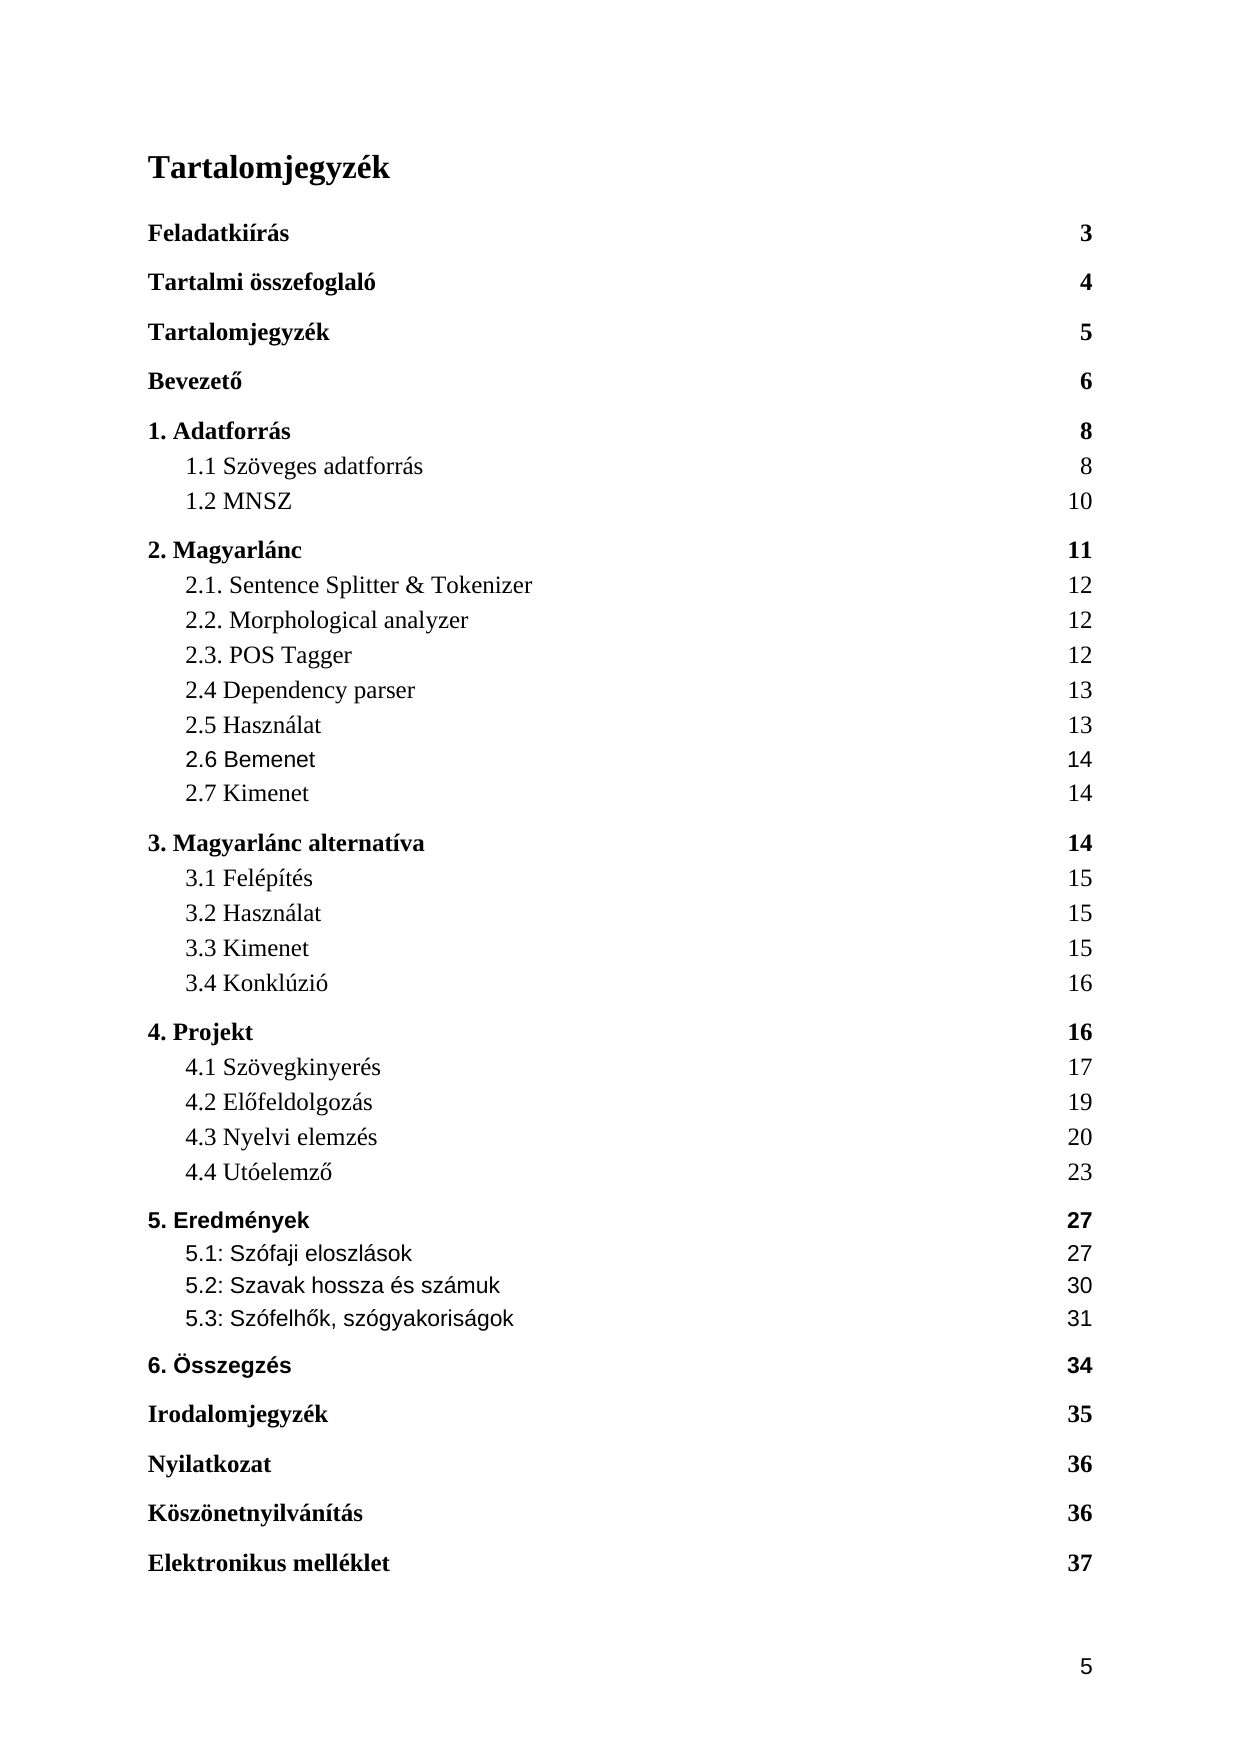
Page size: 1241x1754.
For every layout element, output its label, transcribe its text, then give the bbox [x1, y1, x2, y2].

text 2.3. POS Tagger 12 [185, 641, 1093, 669]
text 4.3 Nyelvi elemzés 20 [185, 1122, 1093, 1151]
text Elektronikus melléklet 37 [148, 1548, 1093, 1577]
text 2.1. Sentence Splitter & Tokenizer 12 [185, 571, 1093, 599]
subtitle Tartalomjegyzék [148, 148, 1093, 186]
text 2. Magyarlánc 11 [148, 536, 1093, 564]
text Bevezető 6 [148, 366, 1093, 395]
text 1. Adatforrás 8 [148, 416, 1093, 445]
text Irodalomjegyzék 35 [148, 1399, 1093, 1428]
text 2.2. Morphological analyzer 12 [185, 606, 1093, 634]
text Feladatkiírás 3 [148, 218, 1093, 246]
text Nyilatkozat 36 [148, 1449, 1093, 1477]
text 2.5 Használat 13 [185, 711, 1093, 739]
text 4.1 Szövegkinyerés 17 [185, 1052, 1093, 1081]
text 3.3 Kimenet 15 [185, 933, 1093, 961]
text 6. Összegzés 34 [148, 1352, 1093, 1378]
text 3.4 Konklúzió 16 [185, 968, 1093, 996]
text 2.6 Bemenet 14 [185, 746, 1093, 772]
text 5.2: Szavak hossza és számuk 30 [185, 1272, 1093, 1298]
text 5.3: Szófelhők, szógyakoriságok 31 [185, 1305, 1093, 1331]
text Tartalomjegyzék 5 [148, 317, 1093, 346]
text 4. Projekt 16 [148, 1017, 1093, 1046]
text 1.1 Szöveges adatforrás 8 [185, 451, 1093, 480]
text 3.2 Használat 15 [185, 898, 1093, 926]
text 2.7 Kimenet 14 [185, 778, 1093, 807]
text 3. Magyarlánc alternatíva 14 [148, 828, 1093, 856]
text 4.2 Előfeldolgozás 19 [185, 1087, 1093, 1116]
text 2.4 Dependency parser 13 [185, 676, 1093, 704]
text Tartalmi összefoglaló 4 [148, 267, 1093, 296]
text 5.1: Szófaji eloszlások 27 [185, 1239, 1093, 1266]
text 1.2 MNSZ 10 [185, 486, 1093, 515]
text Köszönetnyilvánítás 36 [148, 1498, 1093, 1527]
text 3.1 Felépítés 15 [185, 863, 1093, 891]
text 5. Eredmények 27 [148, 1207, 1093, 1233]
text 4.4 Utóelemző 23 [185, 1157, 1093, 1186]
